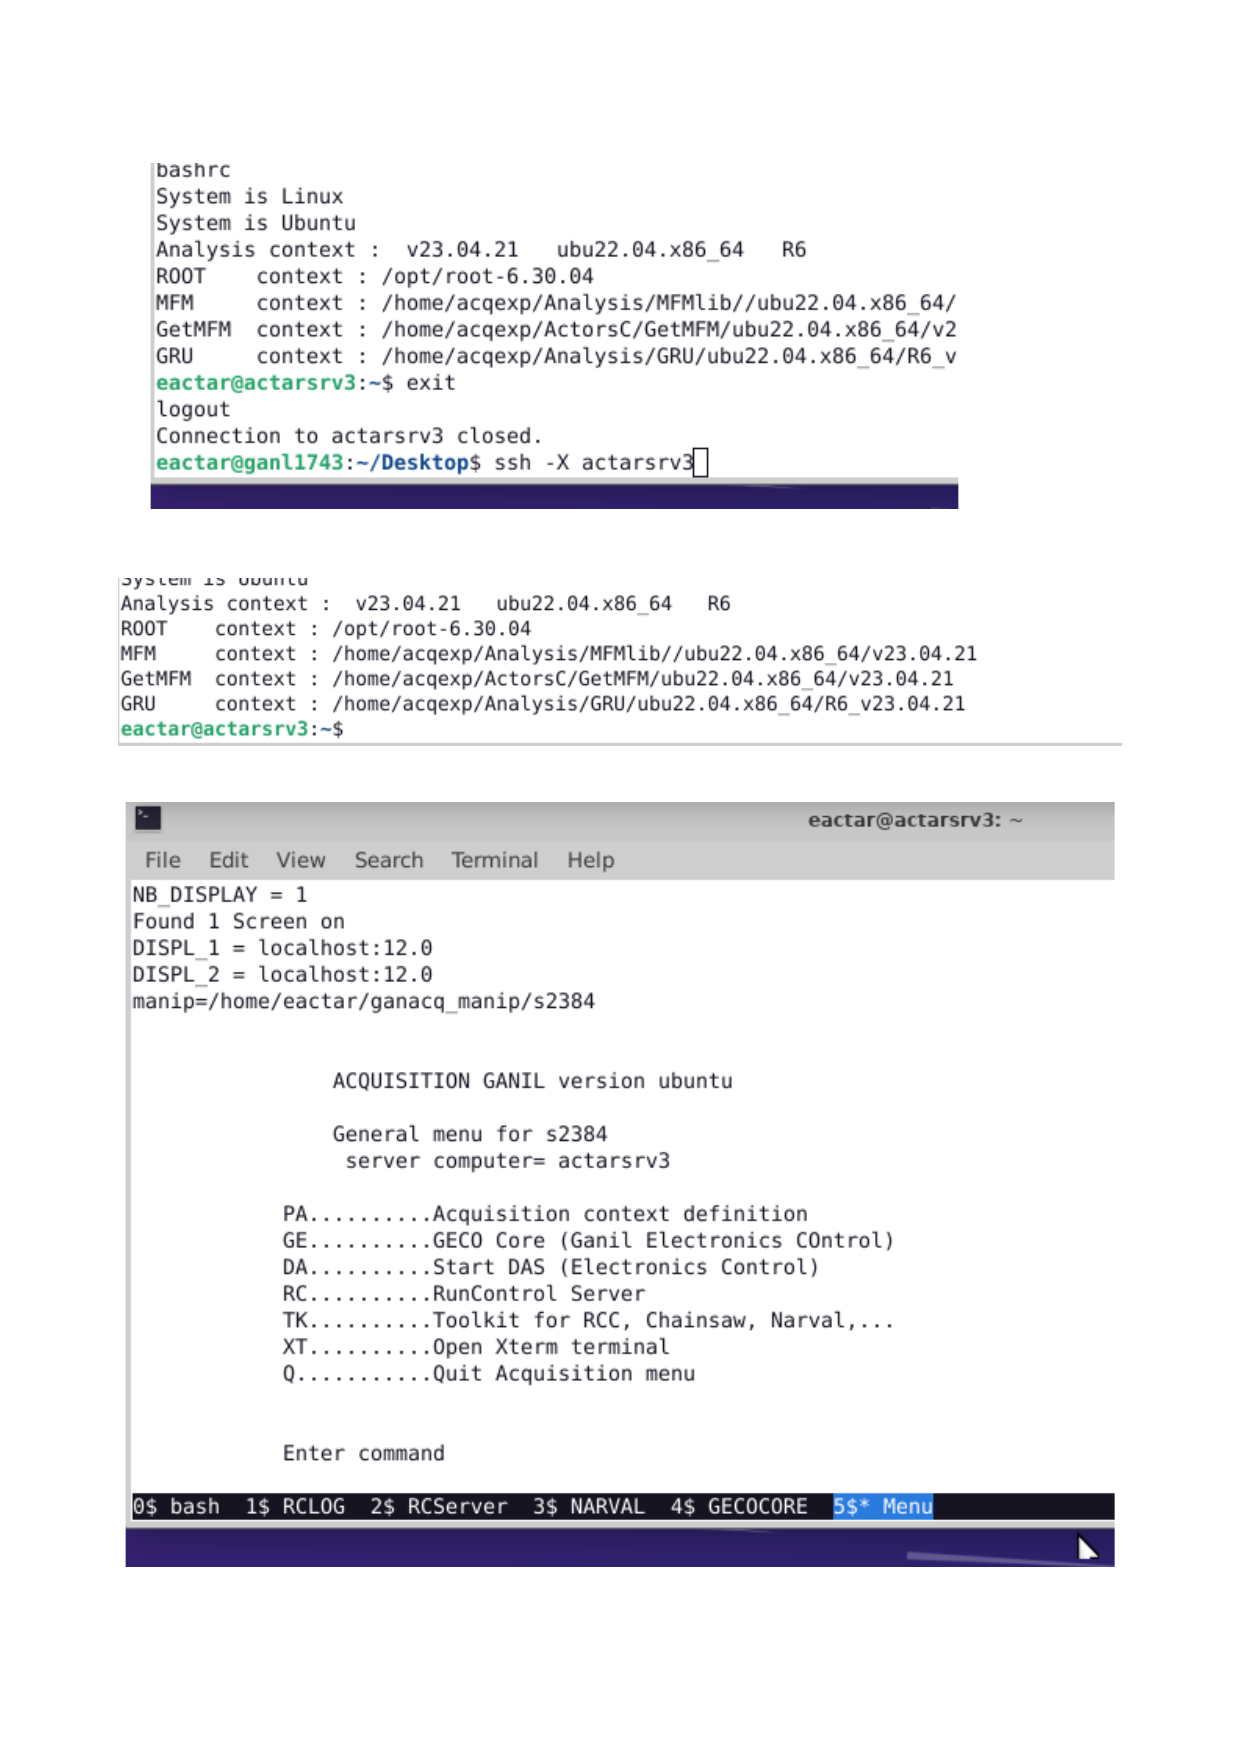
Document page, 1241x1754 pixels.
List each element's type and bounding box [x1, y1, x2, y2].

picture [118, 578, 1123, 746]
picture [150, 163, 959, 509]
picture [125, 802, 1115, 1567]
